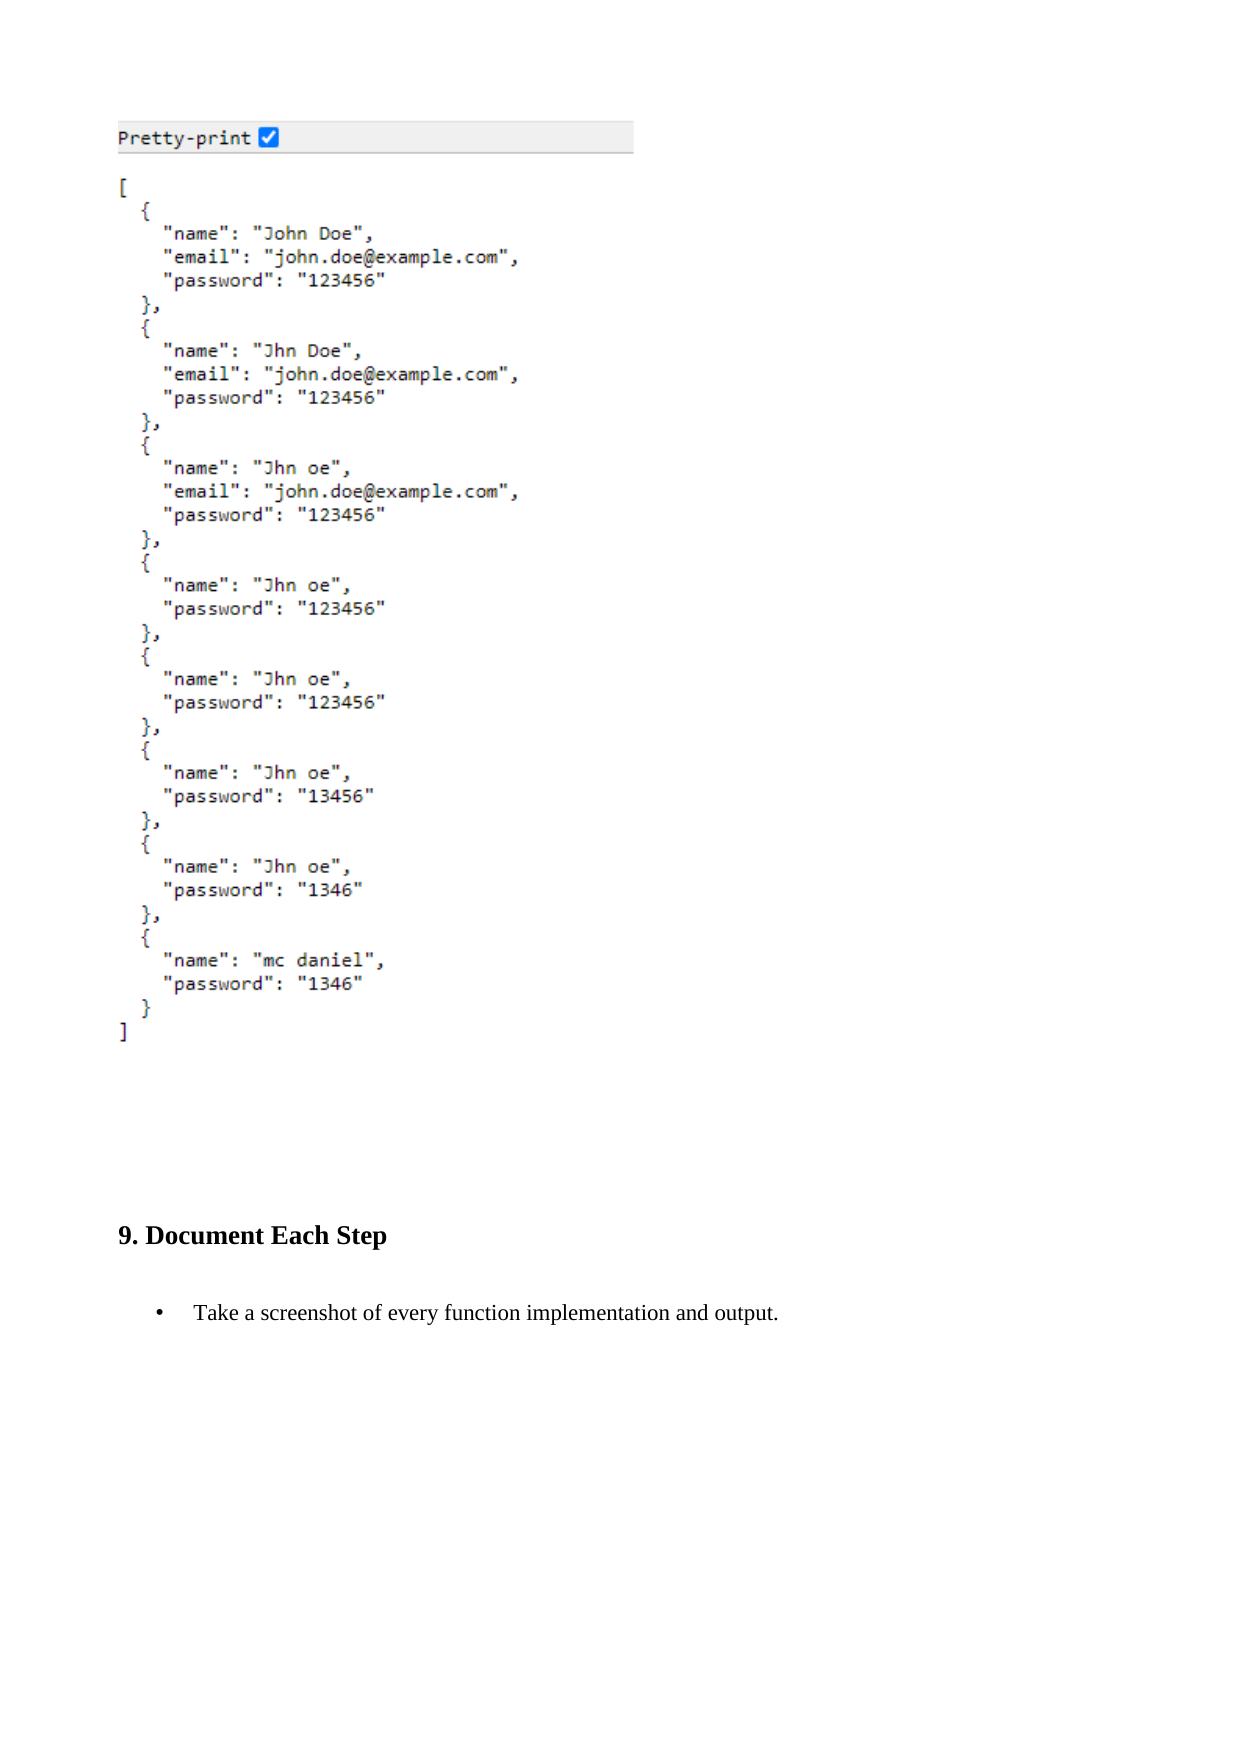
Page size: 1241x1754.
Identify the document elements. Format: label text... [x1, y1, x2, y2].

text 9. Document Each Step [118, 1219, 1122, 1250]
list Take a screenshot of every function implementation and output. [156, 1299, 1122, 1325]
